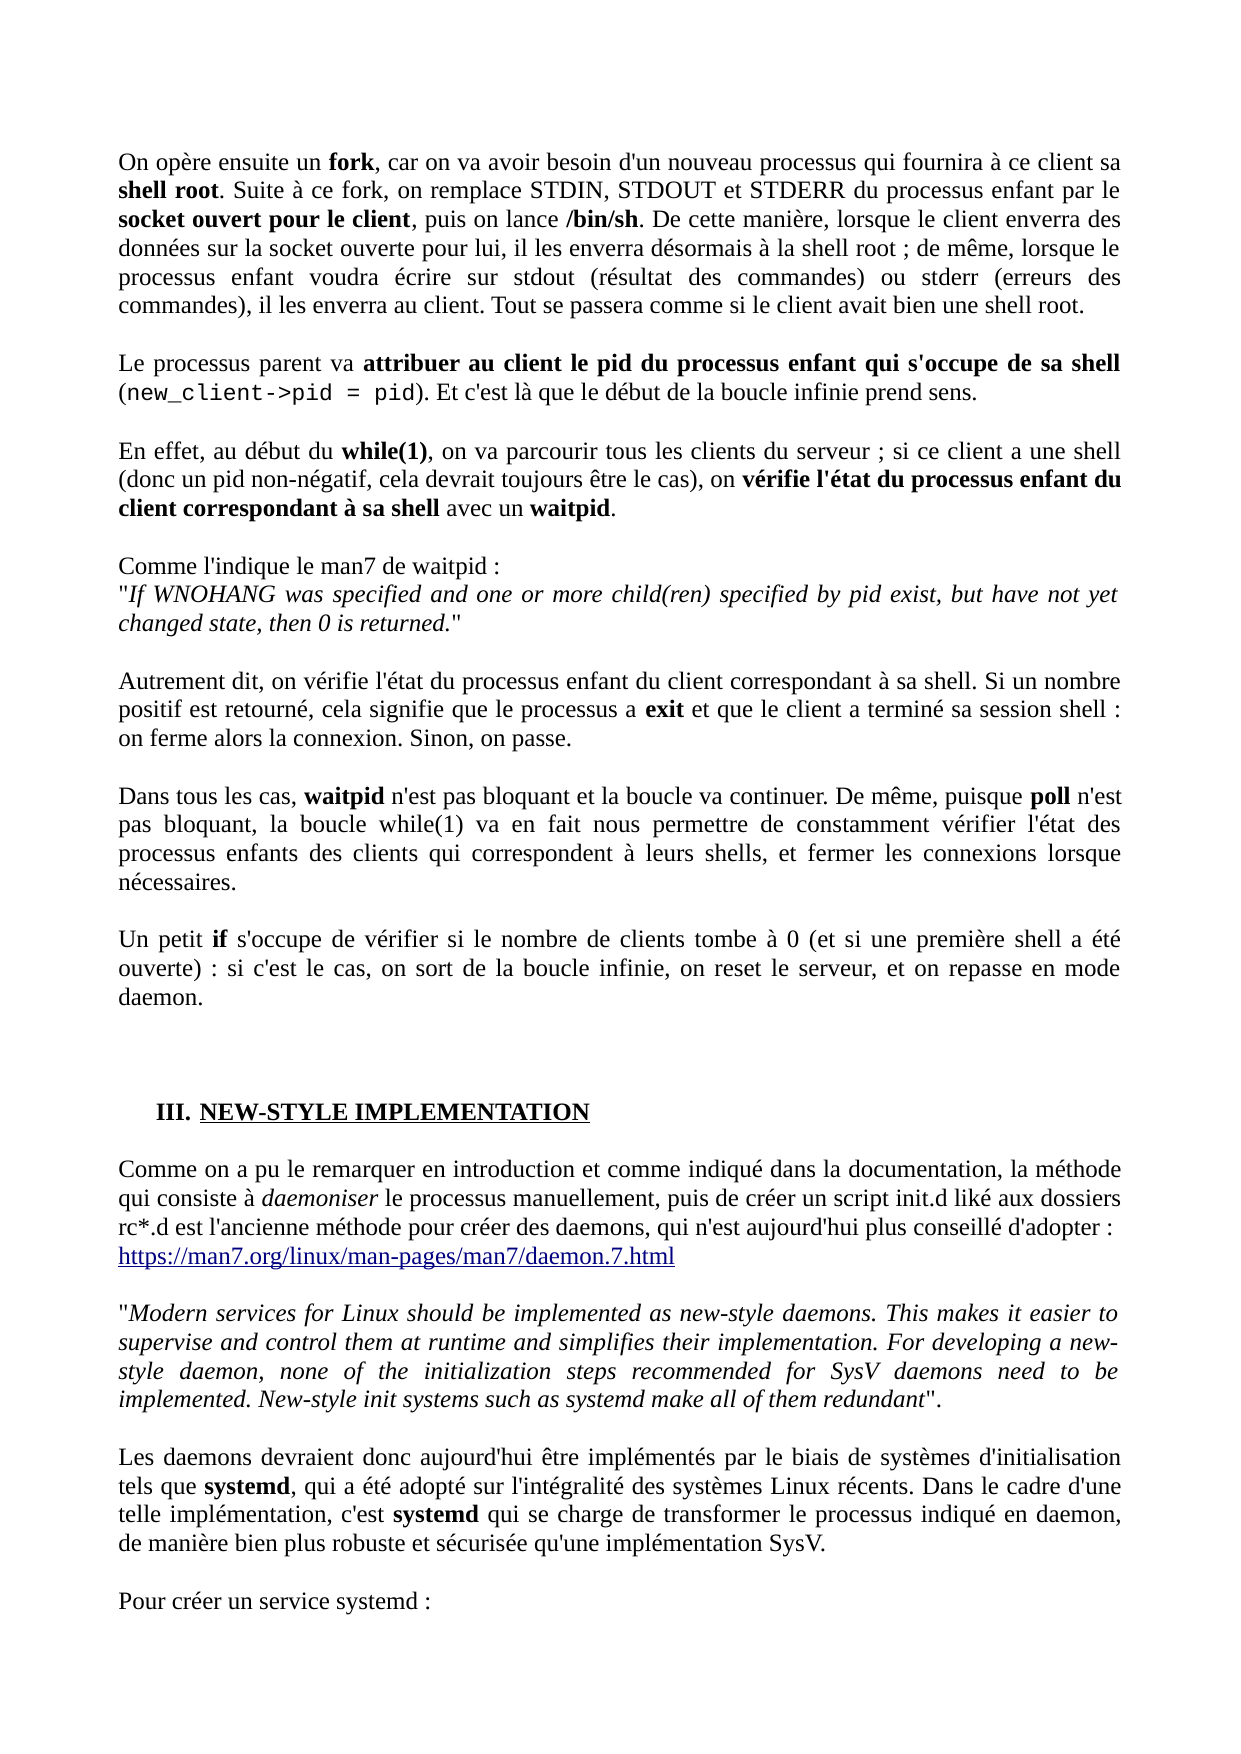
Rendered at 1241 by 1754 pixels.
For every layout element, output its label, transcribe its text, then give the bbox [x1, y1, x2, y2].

text En effet, au début du while(1), on va parcourir tous les clients du serveur ; si ce client a une shell (donc un pid non-négatif, cela devrait toujours être le cas), on vérifie l'état du processus enfant du client correspondant à sa shell avec un waitpid. [118, 436, 1122, 522]
text Comme l'indique le man7 de waitpid : [118, 551, 1122, 579]
text Pour créer un service systemd : [118, 1586, 1122, 1614]
text "Modern services for Linux should be implemented as new-style daemons. This makes it easier to supervise and control them at runtime and simplifies their implementation. For developing a new-style daemon, none of the initialization steps recommended for SysV daemons need to be implemented. New-style init systems such as systemd make all of them redundant". [118, 1298, 1122, 1413]
text Le processus parent va attribuer au client le pid du processus enfant qui s'occupe de sa shell (new_client->pid = pid). Et c'est là que le début de la boucle infinie prend sens. [118, 348, 1122, 407]
text Les daemons devraient donc aujourd'hui être implémentés par le biais de systèmes d'initialisation tels que systemd, qui a été adopté sur l'intégralité des systèmes Linux récents. Dans le cadre d'une telle implémentation, c'est systemd qui se charge de transformer le processus indiqué en daemon, de manière bien plus robuste et sécurisée qu'une implémentation SysV. [118, 1442, 1122, 1557]
text https://man7.org/linux/man-pages/man7/daemon.7.html [118, 1241, 1122, 1269]
text On opère ensuite un fork, car on va avoir besoin d'un nouveau processus qui fournira à ce client sa shell root. Suite à ce fork, on remplace STDIN, STDOUT et STDERR du processus enfant par le socket ouvert pour le client, puis on lance /bin/sh. De cette manière, lorsque le client enverra des données sur la socket ouverte pour lui, il les enverra désormais à la shell root ; de même, lorsque le processus enfant voudra écrire sur stdout (résultat des commandes) ou stderr (erreurs des commandes), il les enverra au client. Tout se passera comme si le client avait bien une shell root. [118, 147, 1122, 319]
text Comme on a pu le remarquer en introduction et comme indiqué dans la documentation, la méthode qui consiste à daemoniser le processus manuellement, puis de créer un script init.d liké aux dossiers rc*.d est l'ancienne méthode pour créer des daemons, qui n'est aujourd'hui plus conseillé d'adopter : [118, 1154, 1122, 1241]
text Autrement dit, on vérifie l'état du processus enfant du client correspondant à sa shell. Si un nombre positif est retourné, cela signifie que le processus a exit et que le client a terminé sa session shell : on ferme alors la connexion. Sinon, on passe. [118, 666, 1122, 752]
text Dans tous les cas, waitpid n'est pas bloquant et la boucle va continuer. De même, puisque poll n'est pas bloquant, la boucle while(1) va en fait nous permettre de constamment vérifier l'état des processus enfants des clients qui correspondent à leurs shells, et fermer les connexions lorsque nécessaires. [118, 781, 1122, 896]
text Un petit if s'occupe de vérifier si le nombre de clients tombe à 0 (et si une première shell a été ouverte) : si c'est le cas, on sort de la boucle infinie, on reset le serveur, et on repasse en mode daemon. [118, 924, 1122, 1011]
text "If WNOHANG was specified and one or more child(ren) specified by pid exist, but have not yet changed state, then 0 is returned." [118, 579, 1122, 637]
list NEW-STYLE IMPLEMENTATION [156, 1097, 1122, 1126]
